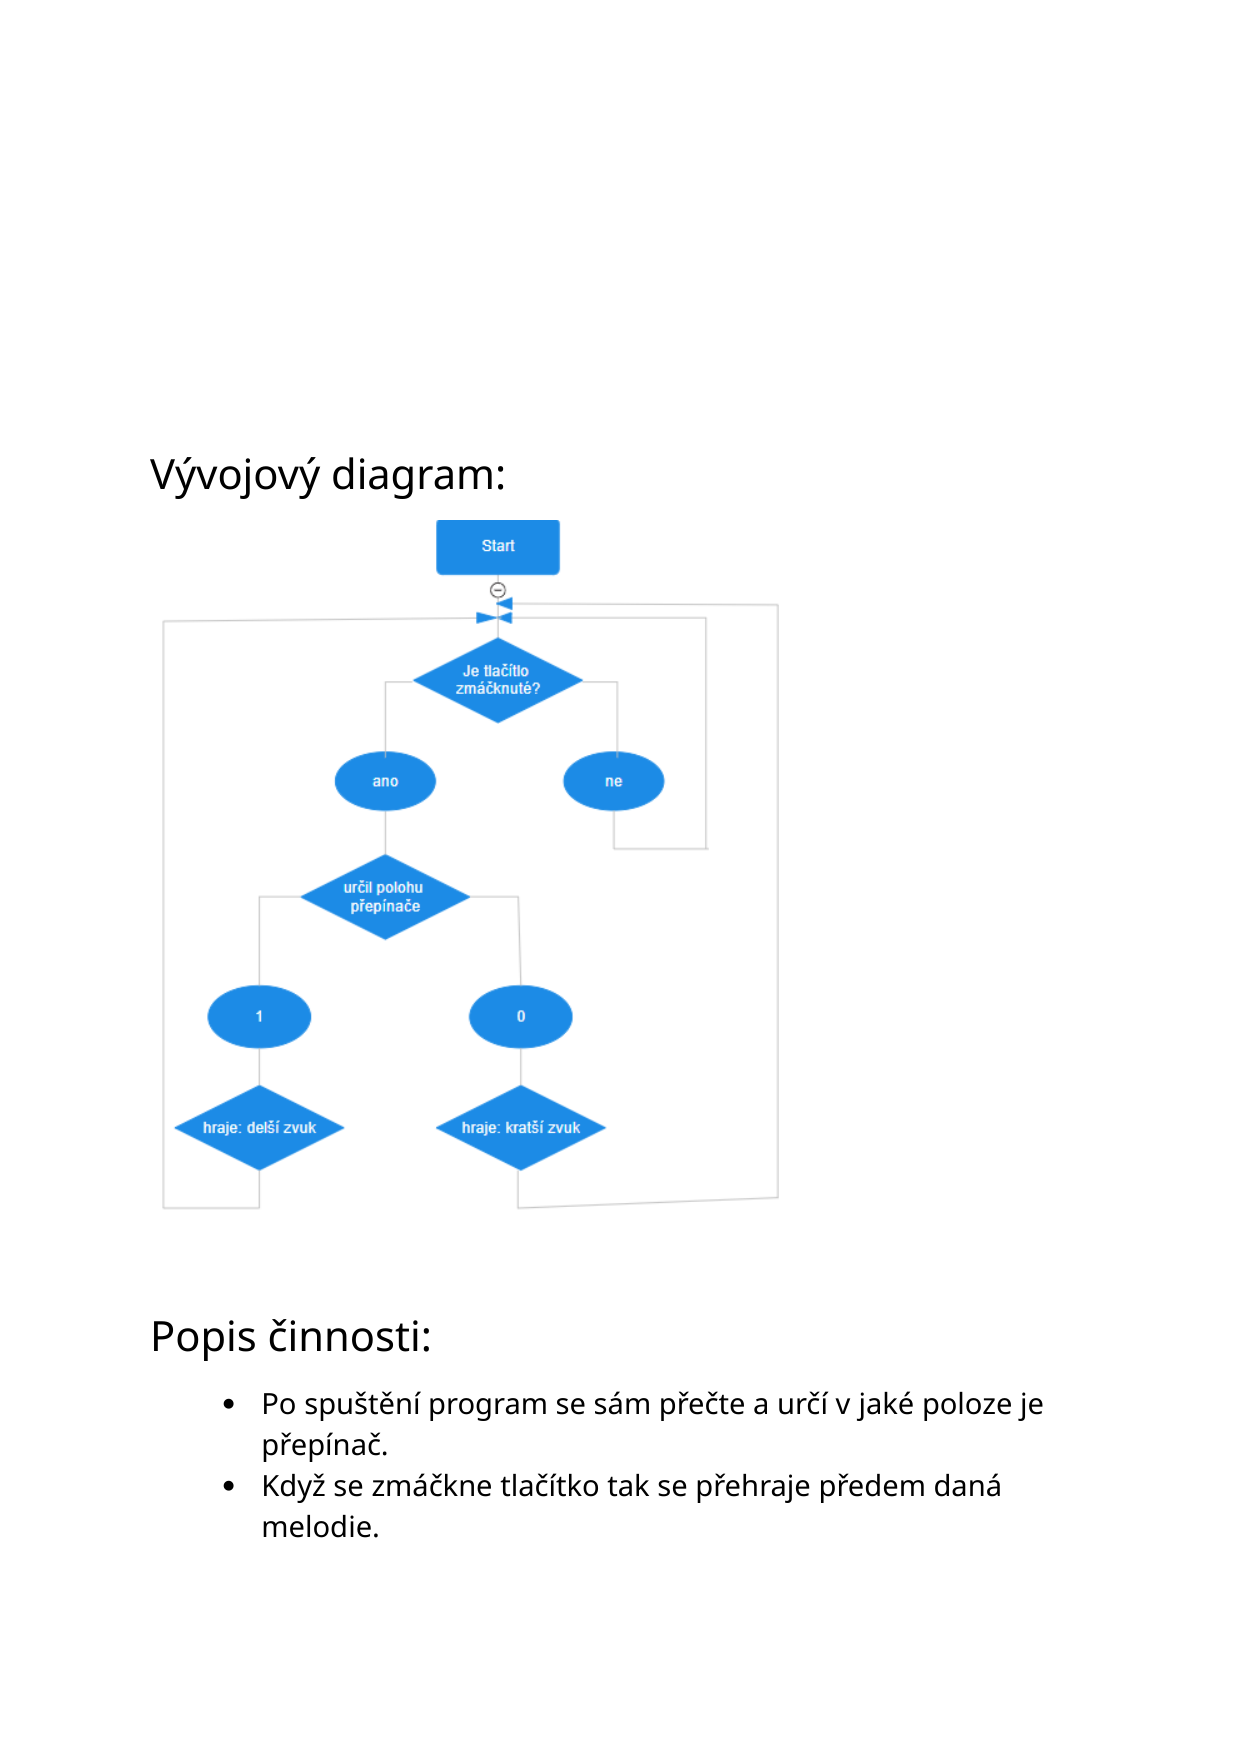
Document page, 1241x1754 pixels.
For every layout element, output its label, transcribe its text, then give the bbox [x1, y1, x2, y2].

list Po spuštění program se sám přečte a určí v jaké poloze je přepínač. [224, 1383, 1090, 1464]
text Popis činnosti: [150, 1307, 1090, 1364]
list Když se zmáčkne tlačítko tak se přehraje předem daná melodie. [224, 1465, 1090, 1546]
text Vývojový diagram: [150, 445, 1090, 502]
